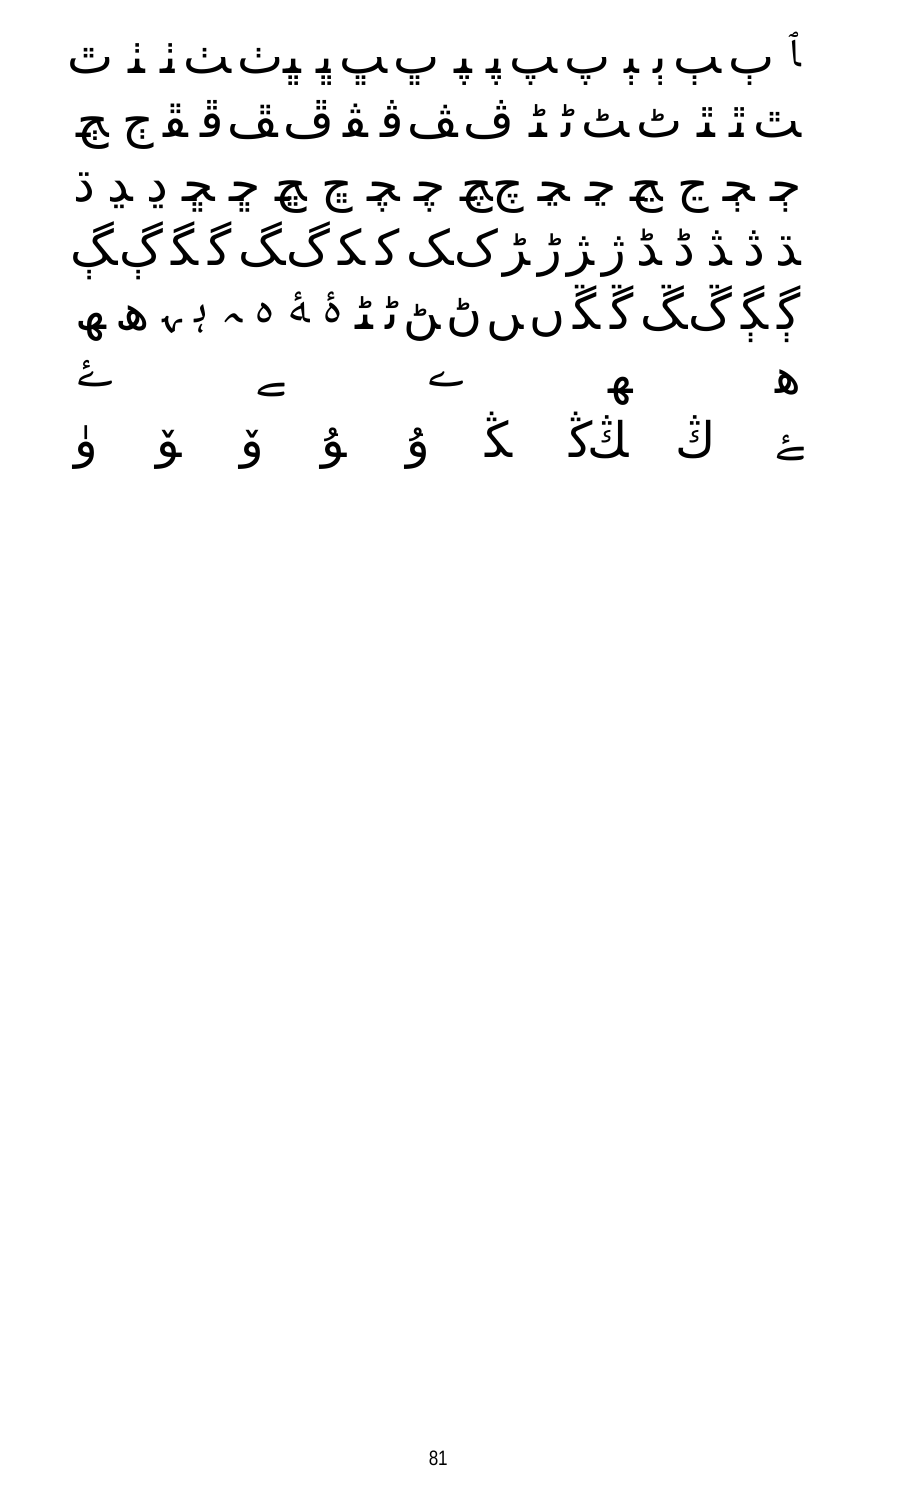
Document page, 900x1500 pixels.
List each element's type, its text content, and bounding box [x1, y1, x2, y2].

text ﭑ ﭒ ﭓ ﭔ ﭕ ﭖ ﭗ ﭘ ﭙ ﭚ ﭛ ﭜ ﭝﭞ ﭟ ﭠ ﭡ ﭢ ﭣ ﭤ ﭥ ﭦ ﭧ ﭨ ﭩ ﭪ ﭫ ﭬ ﭭ ﭮ ﭯ ﭰ ﭱ ﭲ ﭳ ﭴ ﭵ ﭶ ﭷ ﭸ ﭹ ﭺﭻ ﭼ ﭽ ﭾ ﭿ ﮀ ﮁ ﮂ ﮃ ﮄ ﮅ ﮆ ﮇ ﮈ ﮉ ﮊ ﮋ ﮌ ﮍ ﮎ ﮏ ﮐ ﮑ ﮒ ﮓ ﮔ ﮕ ﮖ ﮗ ﮘ ﮙ ﮚ ﮛ ﮜ ﮝ ﮞ ﮟ ﮠ ﮡ ﮢ ﮣ ﮤ ﮥ ﮦ ﮧ ﮨ ﮩ ﮪ ﮫ ﮬ ﮭ ﮮ ﮯ ﮰ [75, 30, 801, 413]
text ﮱ ﯓ ﯔﯕ ﯖ ﯗ ﯘ ﯙ ﯚ ﯛ [75, 413, 801, 477]
